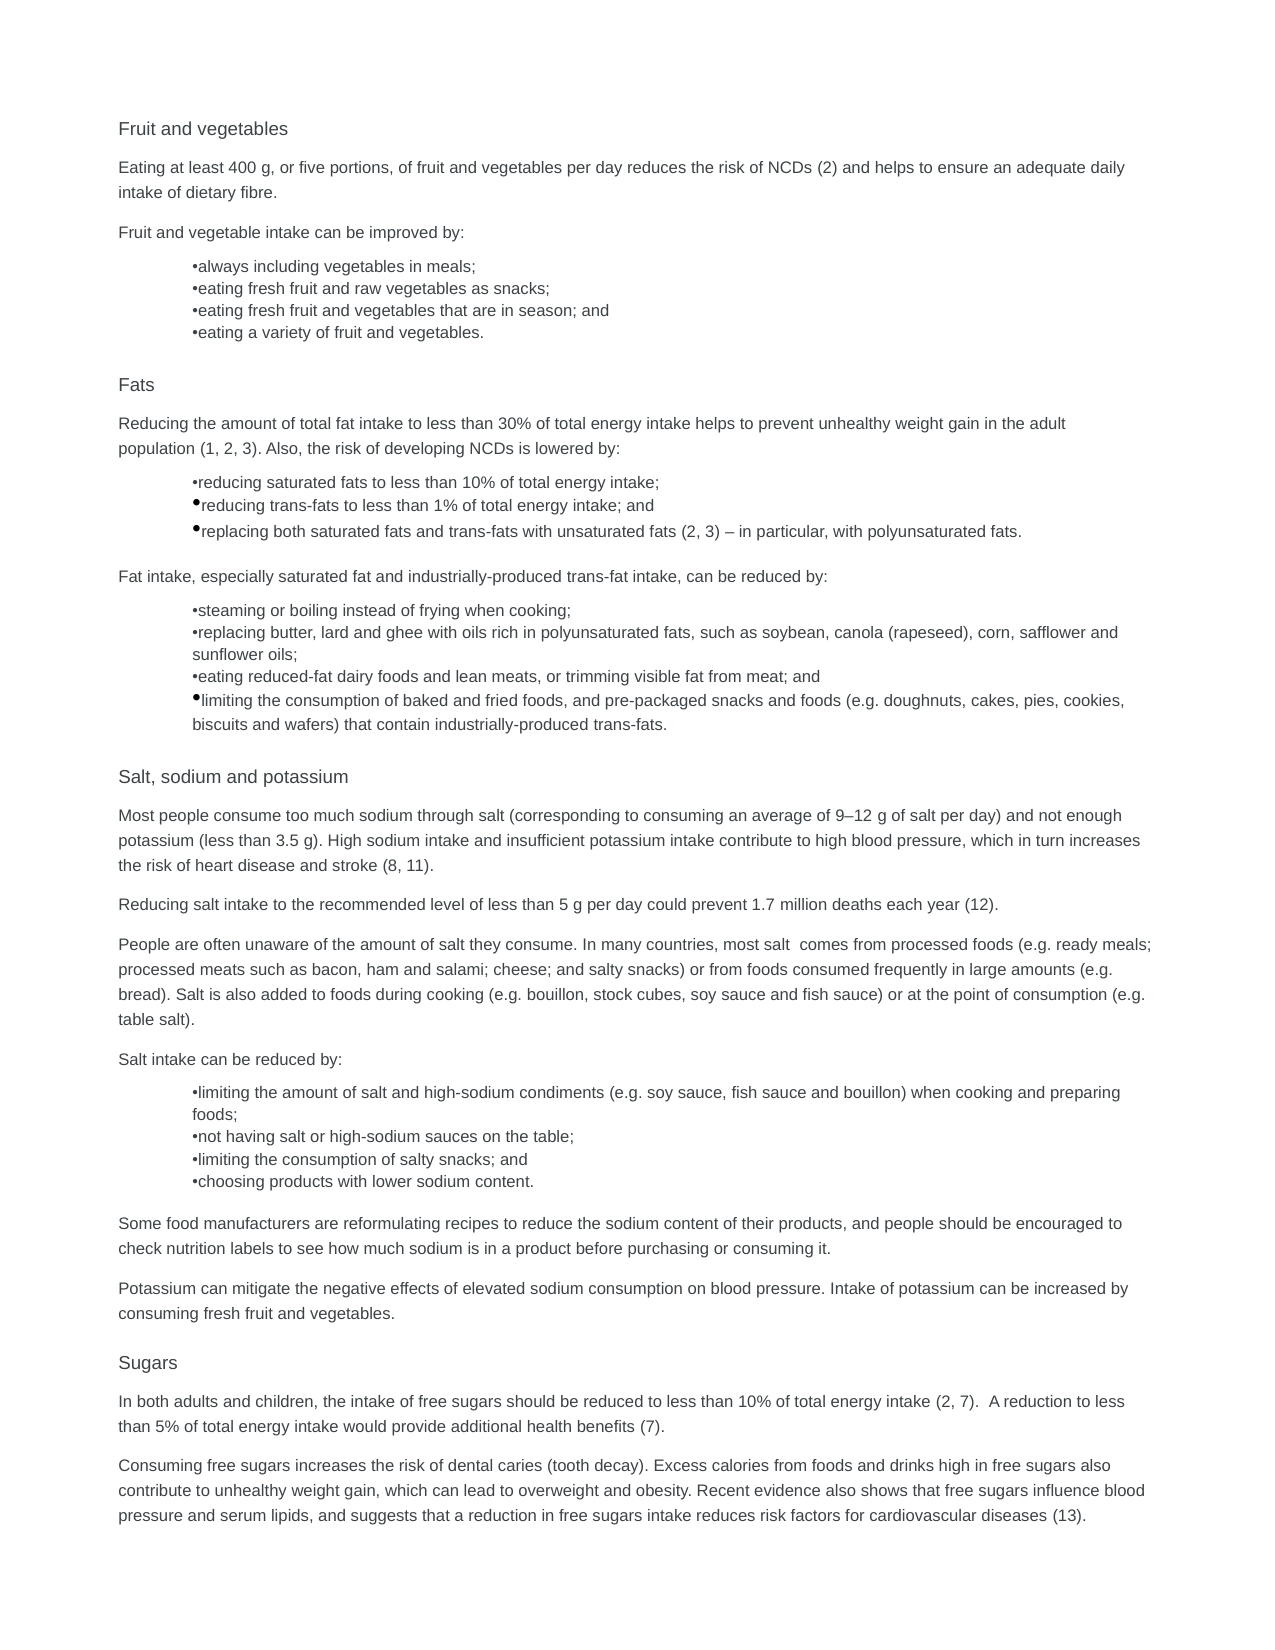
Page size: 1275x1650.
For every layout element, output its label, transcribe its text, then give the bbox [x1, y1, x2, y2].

list choosing products with lower sodium content. [118, 1171, 1157, 1191]
list reducing saturated fats to less than 10% of total energy intake; [118, 472, 1157, 492]
list replacing butter, lard and ghee with oils rich in polyunsaturated fats, such as soybean, canola (rapeseed), corn, safflower and sunflower oils; [118, 623, 1157, 664]
text Eating at least 400 g, or five portions, of fruit and vegetables per day reduces the risk of NCDs (2) and helps to ensure an adequate daily intake of dietary fibre. [118, 152, 1157, 202]
list eating reduced-fat dairy foods and lean meats, or trimming visible fat from meat; and [118, 667, 1157, 686]
list reducing trans-fats to less than 1% of total energy intake; and [118, 494, 1157, 517]
subtitle Fats [118, 374, 1157, 395]
list not having salt or high-sodium sauces on the table; [118, 1127, 1157, 1146]
list eating fresh fruit and vegetables that are in season; and [118, 301, 1157, 320]
list eating a variety of fruit and vegetables. [118, 323, 1157, 342]
list limiting the consumption of baked and fried foods, and pre-packaged snacks and foods (e.g. doughnuts, cakes, pies, cookies, biscuits and wafers) that contain industrially-produced trans-fats. [118, 689, 1157, 734]
text Fat intake, especially saturated fat and industrially-produced trans-fat intake, can be reduced by: [118, 561, 1157, 586]
list eating fresh fruit and raw vegetables as snacks; [118, 278, 1157, 298]
text Reducing salt intake to the recommended level of less than 5 g per day could prevent 1.7 million deaths each year (12). [118, 889, 1157, 914]
text Fruit and vegetable intake can be improved by: [118, 217, 1157, 242]
subtitle Salt, sodium and potassium [118, 766, 1157, 787]
text In both adults and children, the intake of free sugars should be reduced to less than 10% of total energy intake (2, 7). A reduction to less than 5% of total energy intake would provide additional health benefits (7). [118, 1386, 1157, 1436]
list limiting the amount of salt and high-sodium condiments (e.g. soy sauce, fish sauce and bouillon) when cooking and preparing foods; [118, 1083, 1157, 1124]
list replacing both saturated fats and trans-fats with unsaturated fats (2, 3) – in particular, with polyunsaturated fats. [118, 521, 1157, 543]
subtitle Sugars [118, 1352, 1157, 1373]
list limiting the consumption of salty snacks; and [118, 1149, 1157, 1168]
text Some food manufacturers are reformulating recipes to reduce the sodium content of their products, and people should be encouraged to check nutrition labels to see how much sodium is in a product before purchasing or consuming it. [118, 1208, 1157, 1258]
text Potassium can mitigate the negative effects of elevated sodium consumption on blood pressure. Intake of potassium can be increased by consuming fresh fruit and vegetables. [118, 1273, 1157, 1323]
text Consuming free sugars increases the risk of dental caries (tooth decay). Excess calories from foods and drinks high in free sugars also contribute to unhealthy weight gain, which can lead to overweight and obesity. Recent evidence also shows that free sugars influence blood pressure and serum lipids, and suggests that a reduction in free sugars intake reduces risk factors for cardiovascular diseases (13). [118, 1450, 1157, 1525]
text Most people consume too much sodium through salt (corresponding to consuming an average of 9–12 g of salt per day) and not enough potassium (less than 3.5 g). High sodium intake and insufficient potassium intake contribute to high blood pressure, which in turn increases the risk of heart disease and stroke (8, 11). [118, 800, 1157, 875]
text Salt intake can be reduced by: [118, 1043, 1157, 1068]
subtitle Fruit and vegetables [118, 118, 1157, 140]
text Reducing the amount of total fat intake to less than 30% of total energy intake helps to prevent unhealthy weight gain in the adult population (1, 2, 3). Also, the risk of developing NCDs is lowered by: [118, 408, 1157, 458]
text People are often unaware of the amount of salt they consume. In many countries, most salt comes from processed foods (e.g. ready meals; processed meats such as bacon, ham and salami; cheese; and salty snacks) or from foods consumed frequently in large amounts (e.g. bread). Salt is also added to foods during cooking (e.g. bouillon, stock cubes, soy sauce and fish sauce) or at the point of consumption (e.g. table salt). [118, 929, 1157, 1029]
list steaming or boiling instead of frying when cooking; [118, 601, 1157, 620]
list always including vegetables in meals; [118, 256, 1157, 276]
